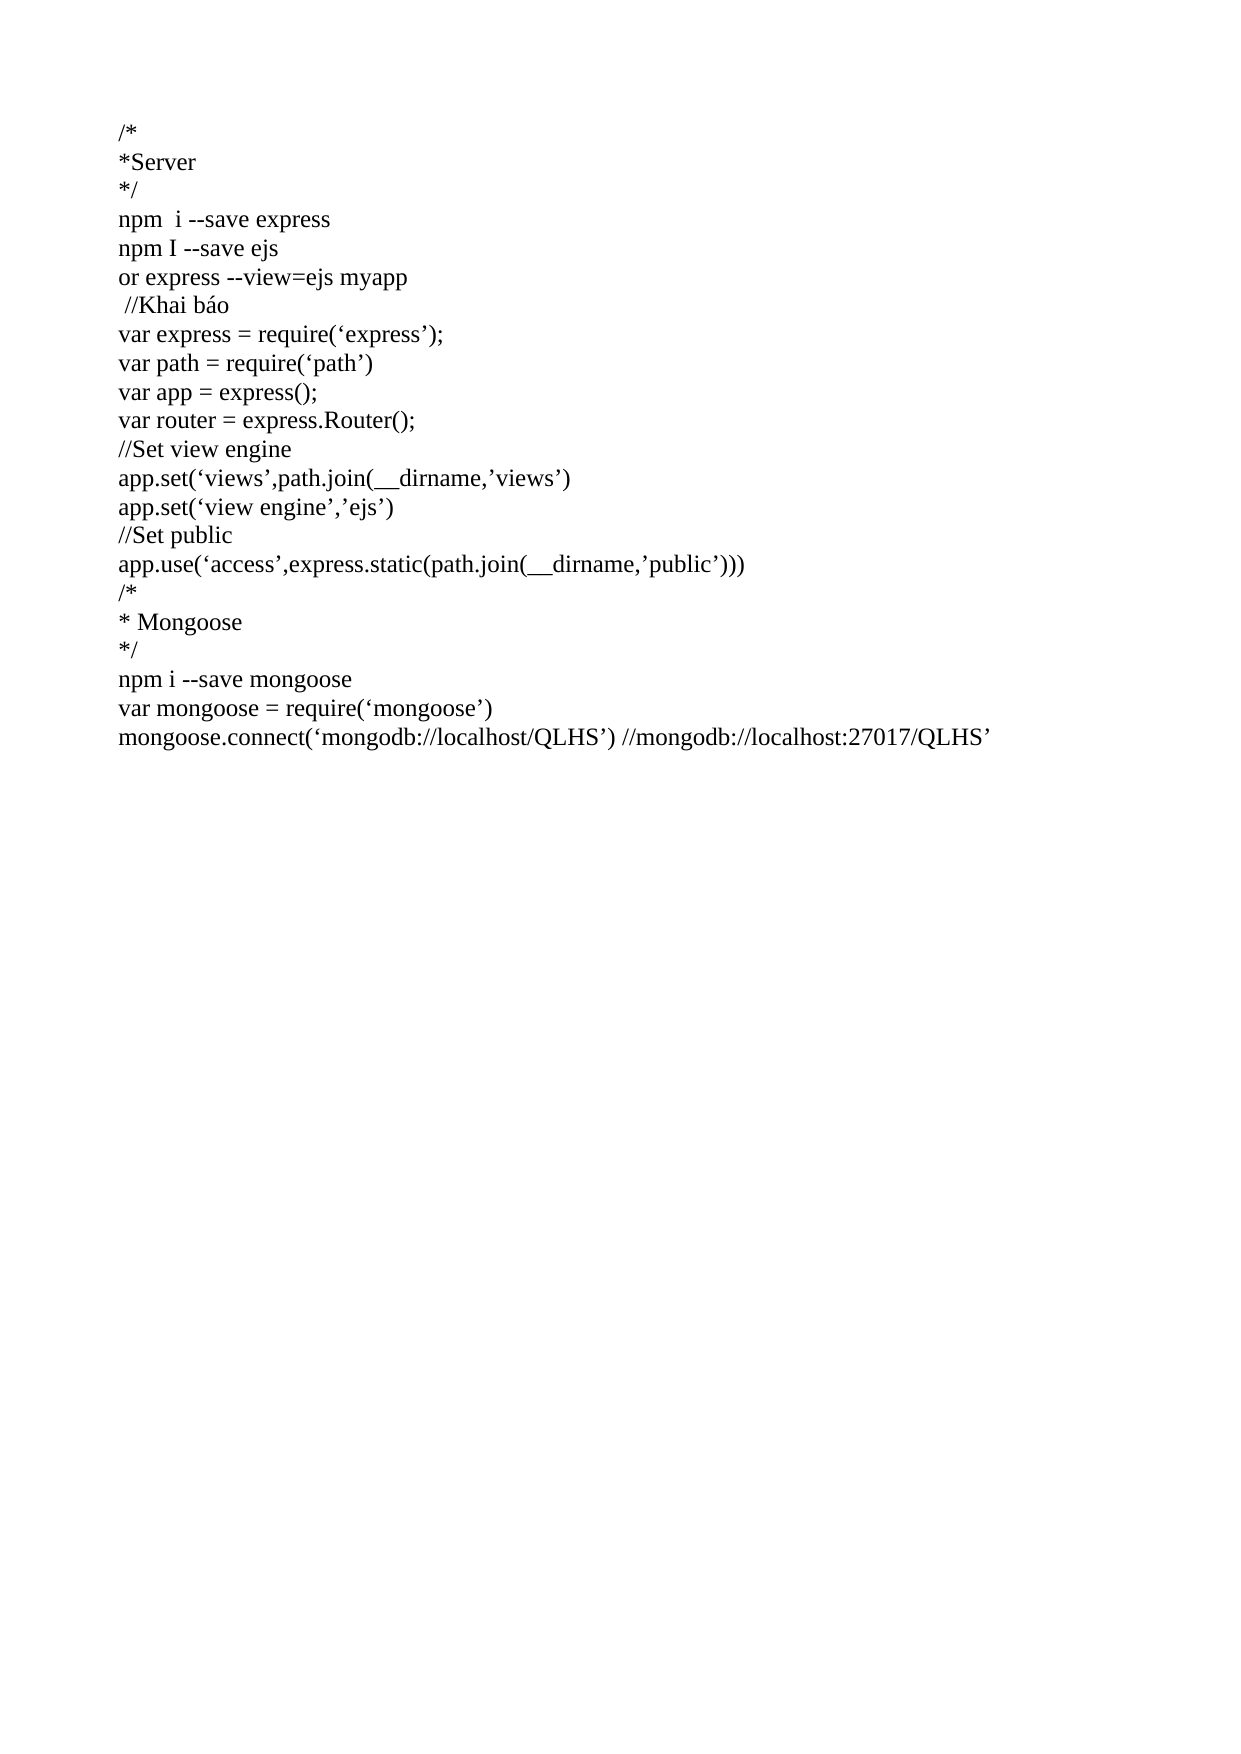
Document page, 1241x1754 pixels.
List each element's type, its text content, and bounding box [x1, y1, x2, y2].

text var mongoose = require(‘mongoose’) [118, 693, 1122, 722]
text app.use(‘access’,express.static(path.join(__dirname,’public’))) [118, 549, 1122, 578]
text var app = express(); [118, 377, 1122, 406]
text mongoose.connect(‘mongodb://localhost/QLHS’) //mongodb://localhost:27017/QLHS’ [118, 722, 1122, 751]
text */ [118, 176, 1122, 204]
text /* [118, 118, 1122, 147]
text var express = require(‘express’); [118, 319, 1122, 348]
text *Server [118, 147, 1122, 176]
text */ [118, 636, 1122, 664]
text var router = express.Router(); [118, 406, 1122, 434]
text or express --view=ejs myapp [118, 262, 1122, 291]
text npm i --save express [118, 204, 1122, 233]
text npm i --save mongoose [118, 664, 1122, 693]
text /* [118, 578, 1122, 607]
text //Set view engine [118, 434, 1122, 463]
text //Khai báo [118, 291, 1122, 319]
text npm I --save ejs [118, 233, 1122, 262]
text var path = require(‘path’) [118, 348, 1122, 377]
text app.set(‘views’,path.join(__dirname,’views’) [118, 463, 1122, 492]
text app.set(‘view engine’,’ejs’) [118, 492, 1122, 521]
text * Mongoose [118, 607, 1122, 636]
text //Set public [118, 521, 1122, 549]
